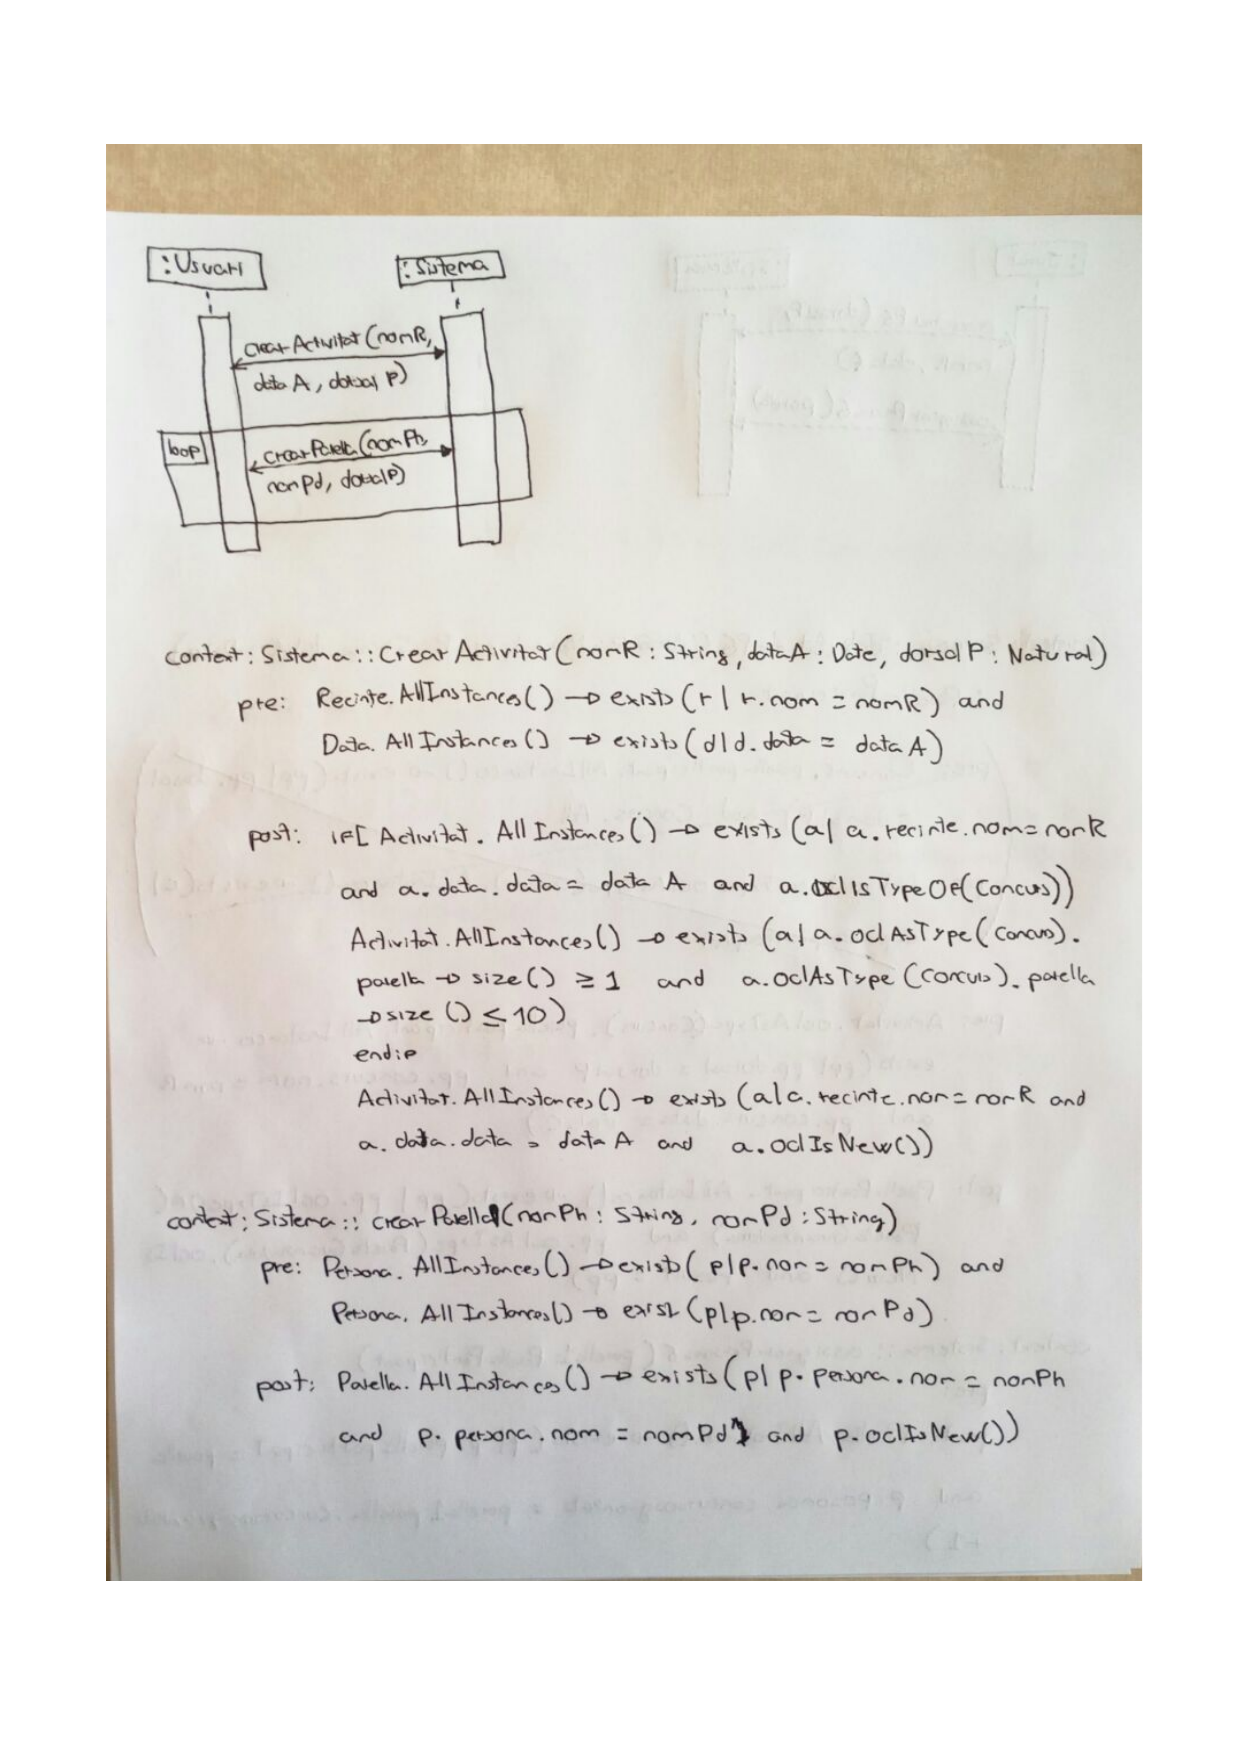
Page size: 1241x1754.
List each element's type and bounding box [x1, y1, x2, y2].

picture [108, 144, 1143, 1581]
